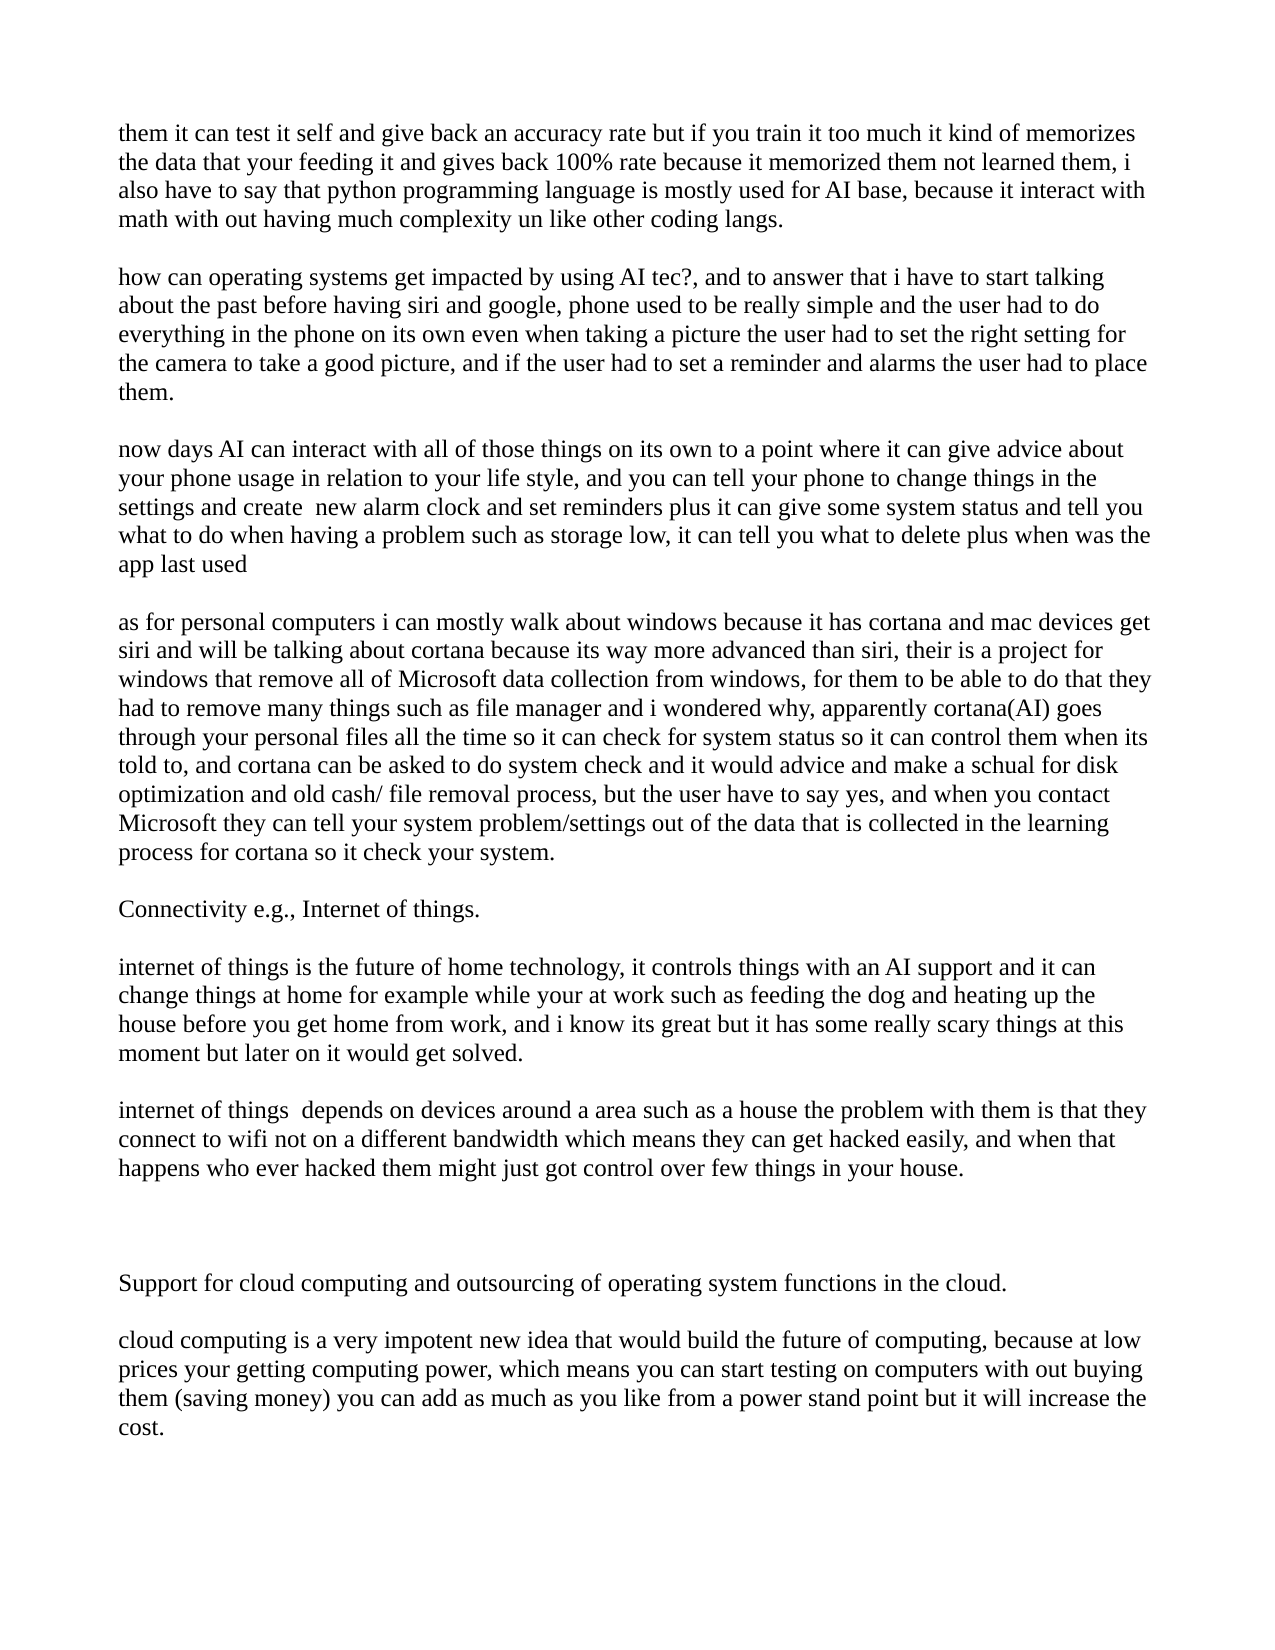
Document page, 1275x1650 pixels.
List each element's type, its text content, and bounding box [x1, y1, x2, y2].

text cloud computing is a very impotent new idea that would build the future of computing, because at low prices your getting computing power, which means you can start testing on computers with out buying them (saving money) you can add as much as you like from a power stand point but it will increase the cost. [118, 1326, 1157, 1441]
text Support for cloud computing and outsourcing of operating system functions in the cloud. [118, 1268, 1157, 1297]
text Connectivity e.g., Internet of things. [118, 894, 1157, 923]
text them it can test it self and give back an accuracy rate but if you train it too much it kind of memorizes the data that your feeding it and gives back 100% rate because it memorized them not learned them, i also have to say that python programming language is mostly used for AI base, because it interact with math with out having much complexity un like other coding langs. [118, 118, 1157, 233]
text now days AI can interact with all of those things on its own to a point where it can give advice about your phone usage in relation to your life style, and you can tell your phone to change things in the settings and create new alarm clock and set reminders plus it can give some system status and tell you what to do when having a problem such as storage low, it can tell you what to delete plus when was the app last used [118, 434, 1157, 578]
text how can operating systems get impacted by using AI tec?, and to answer that i have to start talking about the past before having siri and google, phone used to be really simple and the user had to do everything in the phone on its own even when taking a picture the user had to set the right setting for the camera to take a good picture, and if the user had to set a reminder and alarms the user had to place them. [118, 262, 1157, 406]
text as for personal computers i can mostly walk about windows because it has cortana and mac devices get siri and will be talking about cortana because its way more advanced than siri, their is a project for windows that remove all of Microsoft data collection from windows, for them to be able to do that they had to remove many things such as file manager and i wondered why, apparently cortana(AI) goes through your personal files all the time so it can check for system status so it can control them when its told to, and cortana can be asked to do system check and it would advice and make a schual for disk optimization and old cash/ file removal process, but the user have to say yes, and when you contact Microsoft they can tell your system problem/settings out of the data that is collected in the learning process for cortana so it check your system. [118, 607, 1157, 866]
text internet of things is the future of home technology, it controls things with an AI support and it can change things at home for example while your at work such as feeding the dog and heating up the house before you get home from work, and i know its great but it has some really scary things at this moment but later on it would get solved. [118, 952, 1157, 1067]
text internet of things depends on devices around a area such as a house the problem with them is that they connect to wifi not on a different bandwidth which means they can get hacked easily, and when that happens who ever hacked them might just got control over few things in your house. [118, 1096, 1157, 1182]
